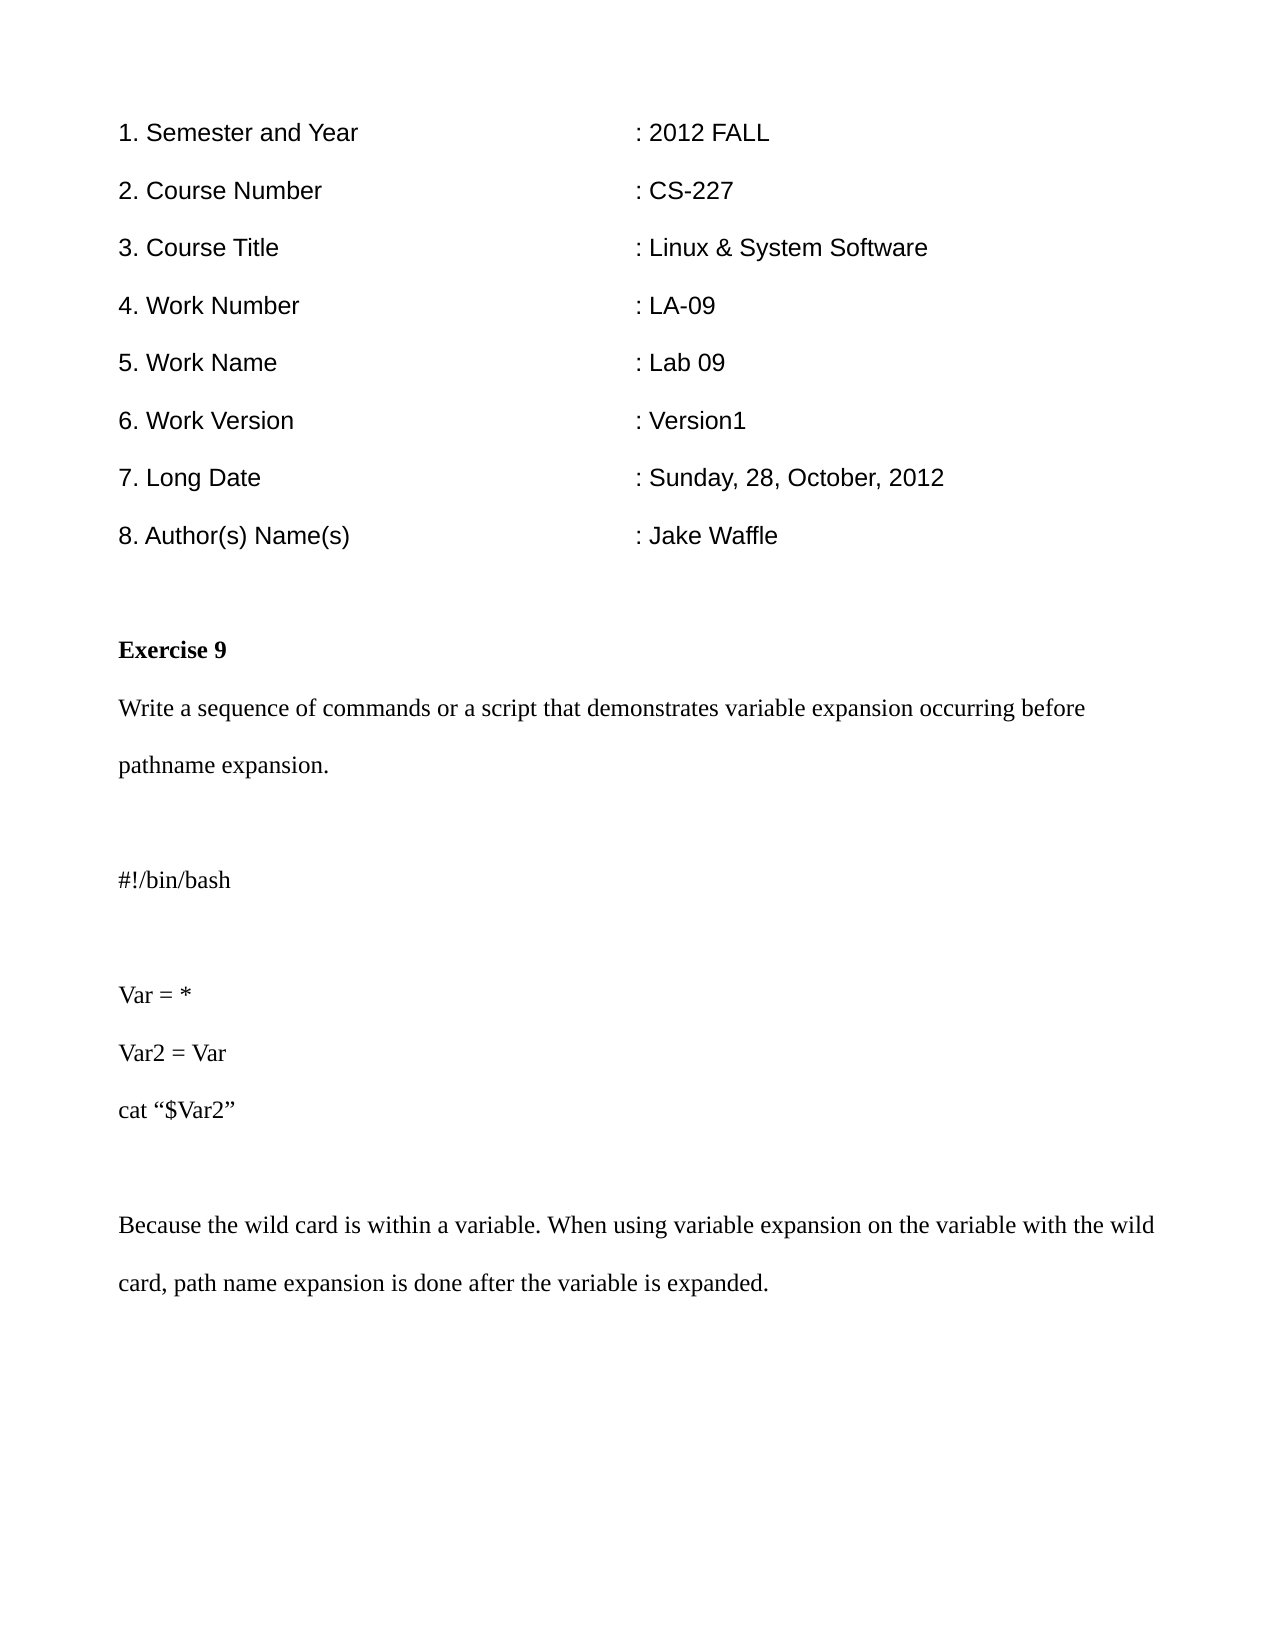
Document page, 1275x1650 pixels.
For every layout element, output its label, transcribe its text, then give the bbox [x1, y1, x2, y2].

text Var = * [118, 981, 1157, 1009]
text 4. Work Number : LA-09 [118, 291, 1157, 319]
text Exercise 9 [118, 636, 1157, 664]
text 2. Course Number : CS-227 [118, 176, 1157, 204]
text 8. Author(s) Name(s) : Jake Waffle [118, 521, 1157, 549]
text #!/bin/bash [118, 866, 1157, 894]
text 3. Course Title : Linux & System Software [118, 233, 1157, 262]
text Because the wild card is within a variable. When using variable expansion on the variable with the wild card, path name expansion is done after the variable is expanded. [118, 1211, 1157, 1297]
text cat “$Var2” [118, 1096, 1157, 1124]
text 1. Semester and Year : 2012 FALL [118, 118, 1157, 147]
text 6. Work Version : Version1 [118, 406, 1157, 434]
text Write a sequence of commands or a script that demonstrates variable expansion occurring before pathname expansion. [118, 693, 1157, 779]
text 5. Work Name : Lab 09 [118, 348, 1157, 377]
text 7. Long Date : Sunday, 28, October, 2012 [118, 463, 1157, 492]
text Var2 = Var [118, 1038, 1157, 1067]
